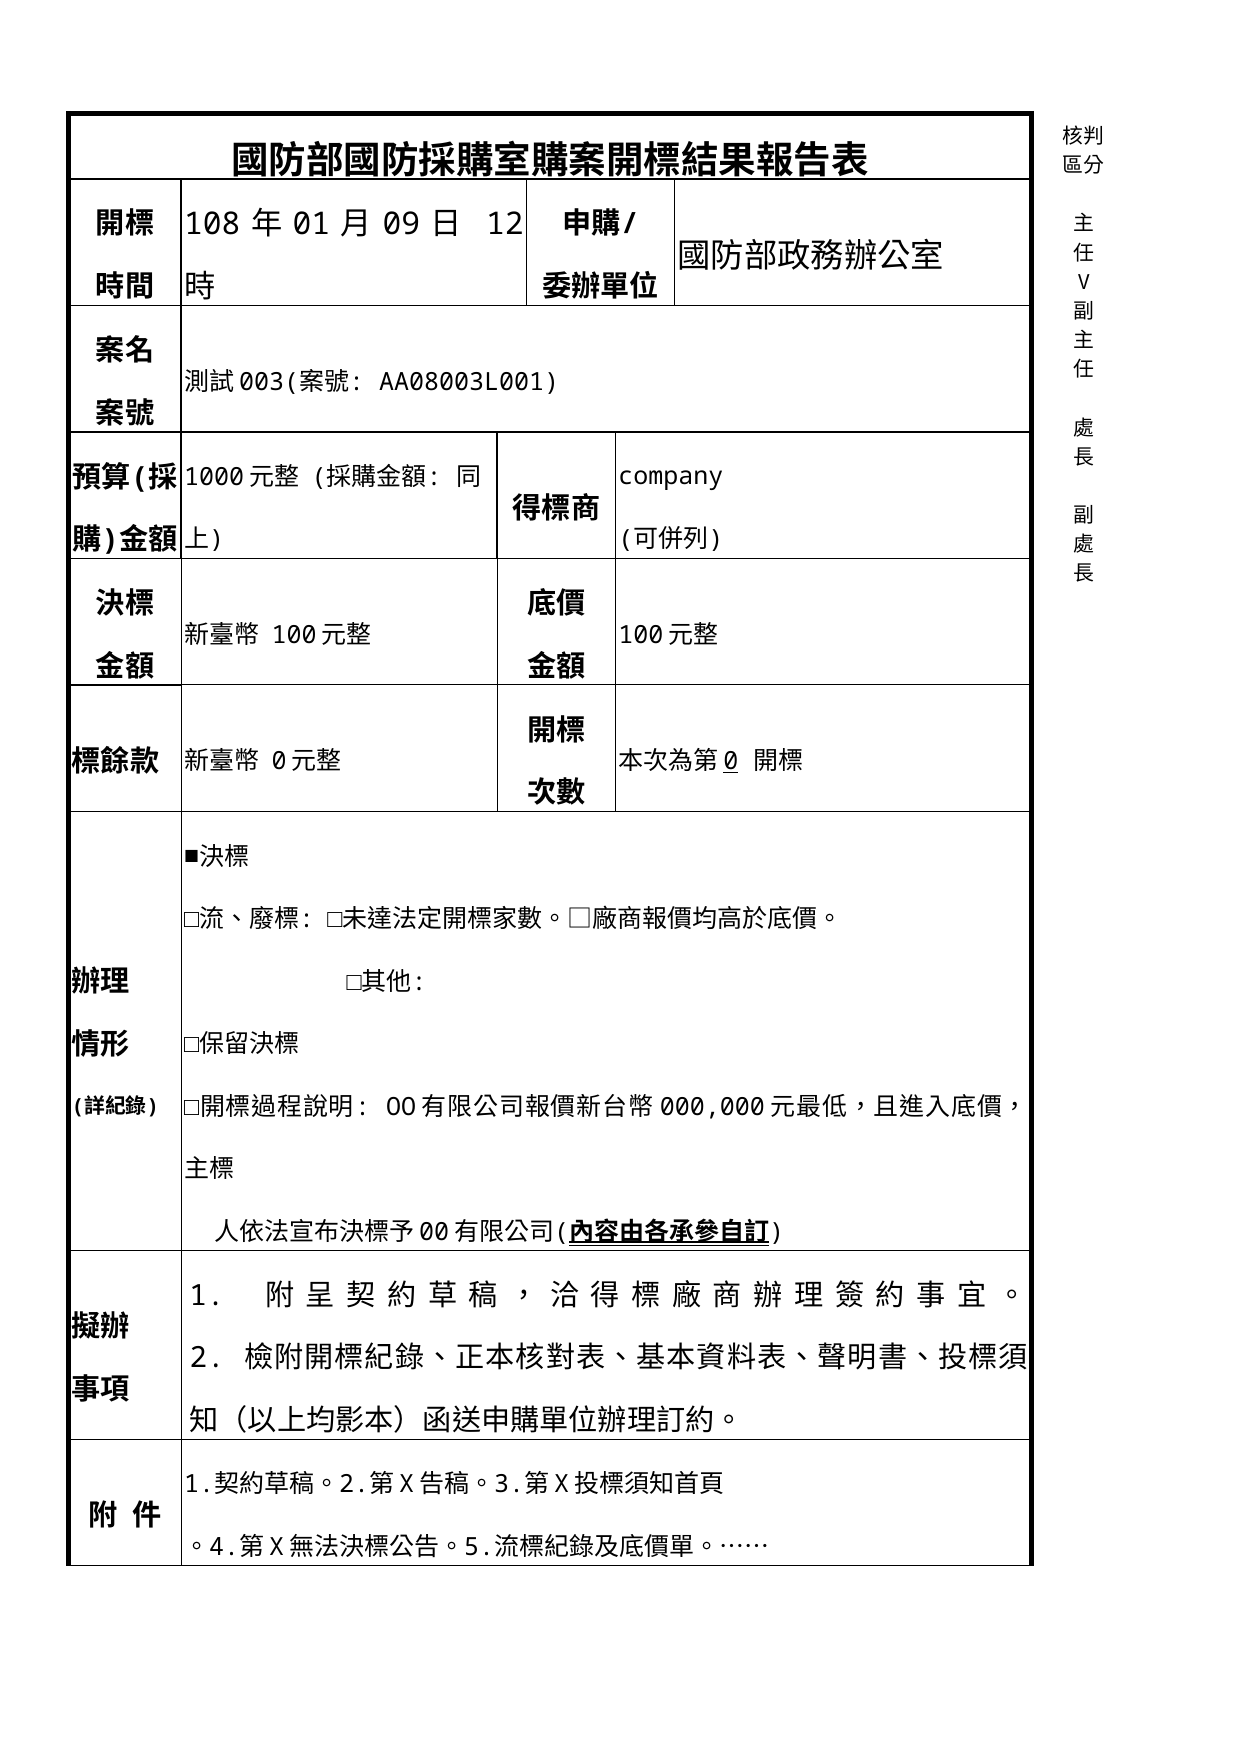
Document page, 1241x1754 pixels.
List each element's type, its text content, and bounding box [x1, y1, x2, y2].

table_cell 新臺幣 100元整 [182, 559, 497, 684]
table_cell 底價 金額 [498, 559, 615, 684]
table_cell 本次為第0 開標 [616, 685, 1029, 811]
table_cell 案名 案號 [71, 306, 180, 431]
table_cell 得標商 [498, 433, 615, 558]
table_cell 新臺幣 0元整 [182, 685, 497, 811]
table_cell 預算(採購)金額 [71, 433, 180, 558]
table_cell 附 件 [71, 1440, 181, 1565]
table_cell 標餘款 [71, 686, 181, 811]
table_cell 100元整 [616, 559, 1029, 684]
table_cell 1. 附呈契約草稿，洽得標廠商辦理簽約事宜。 2. 檢附開標紀錄、正本核對表、基本資料表、聲明書、投標須知（以上均影本）函送申購單位辦理訂約。 [182, 1251, 1029, 1438]
table_cell 擬辦 事項 [71, 1251, 181, 1438]
table_cell 決標 金額 [71, 559, 181, 684]
table_cell 108年01月09日 12時 [182, 180, 526, 304]
table_cell 開標 時間 [71, 180, 180, 304]
table_cell 測試003(案號: AA08003L001) [182, 306, 1029, 431]
table_cell company (可併列) [616, 433, 1029, 558]
table_cell 辦理 情形 (詳紀錄) [71, 812, 181, 1250]
table_header 國防部國防採購室購案開標結果報告表 [71, 116, 1029, 178]
table_cell 國防部政務辦公室 [675, 180, 1029, 304]
table_cell ■決標 □流、廢標: □未達法定開標家數。□廠商報價均高於底價。 □其他: □保留決標 □開標過程說明: OO有限公司報價新台幣000,000元最低，且進入底價，主標 人依法宣布決標予00有限公司(內容由各承參自訂) [182, 812, 1029, 1250]
table_cell 1000元整 (採購金額: 同上) [182, 433, 496, 558]
table_cell 開標 次數 [498, 685, 615, 811]
table_cell 申購/ 委辦單位 [527, 180, 674, 304]
table_cell 1.契約草稿。2.第X告稿。3.第X投標須知首頁 。4.第X無法決標公告。5.流標紀錄及底價單。…… [182, 1440, 1029, 1565]
